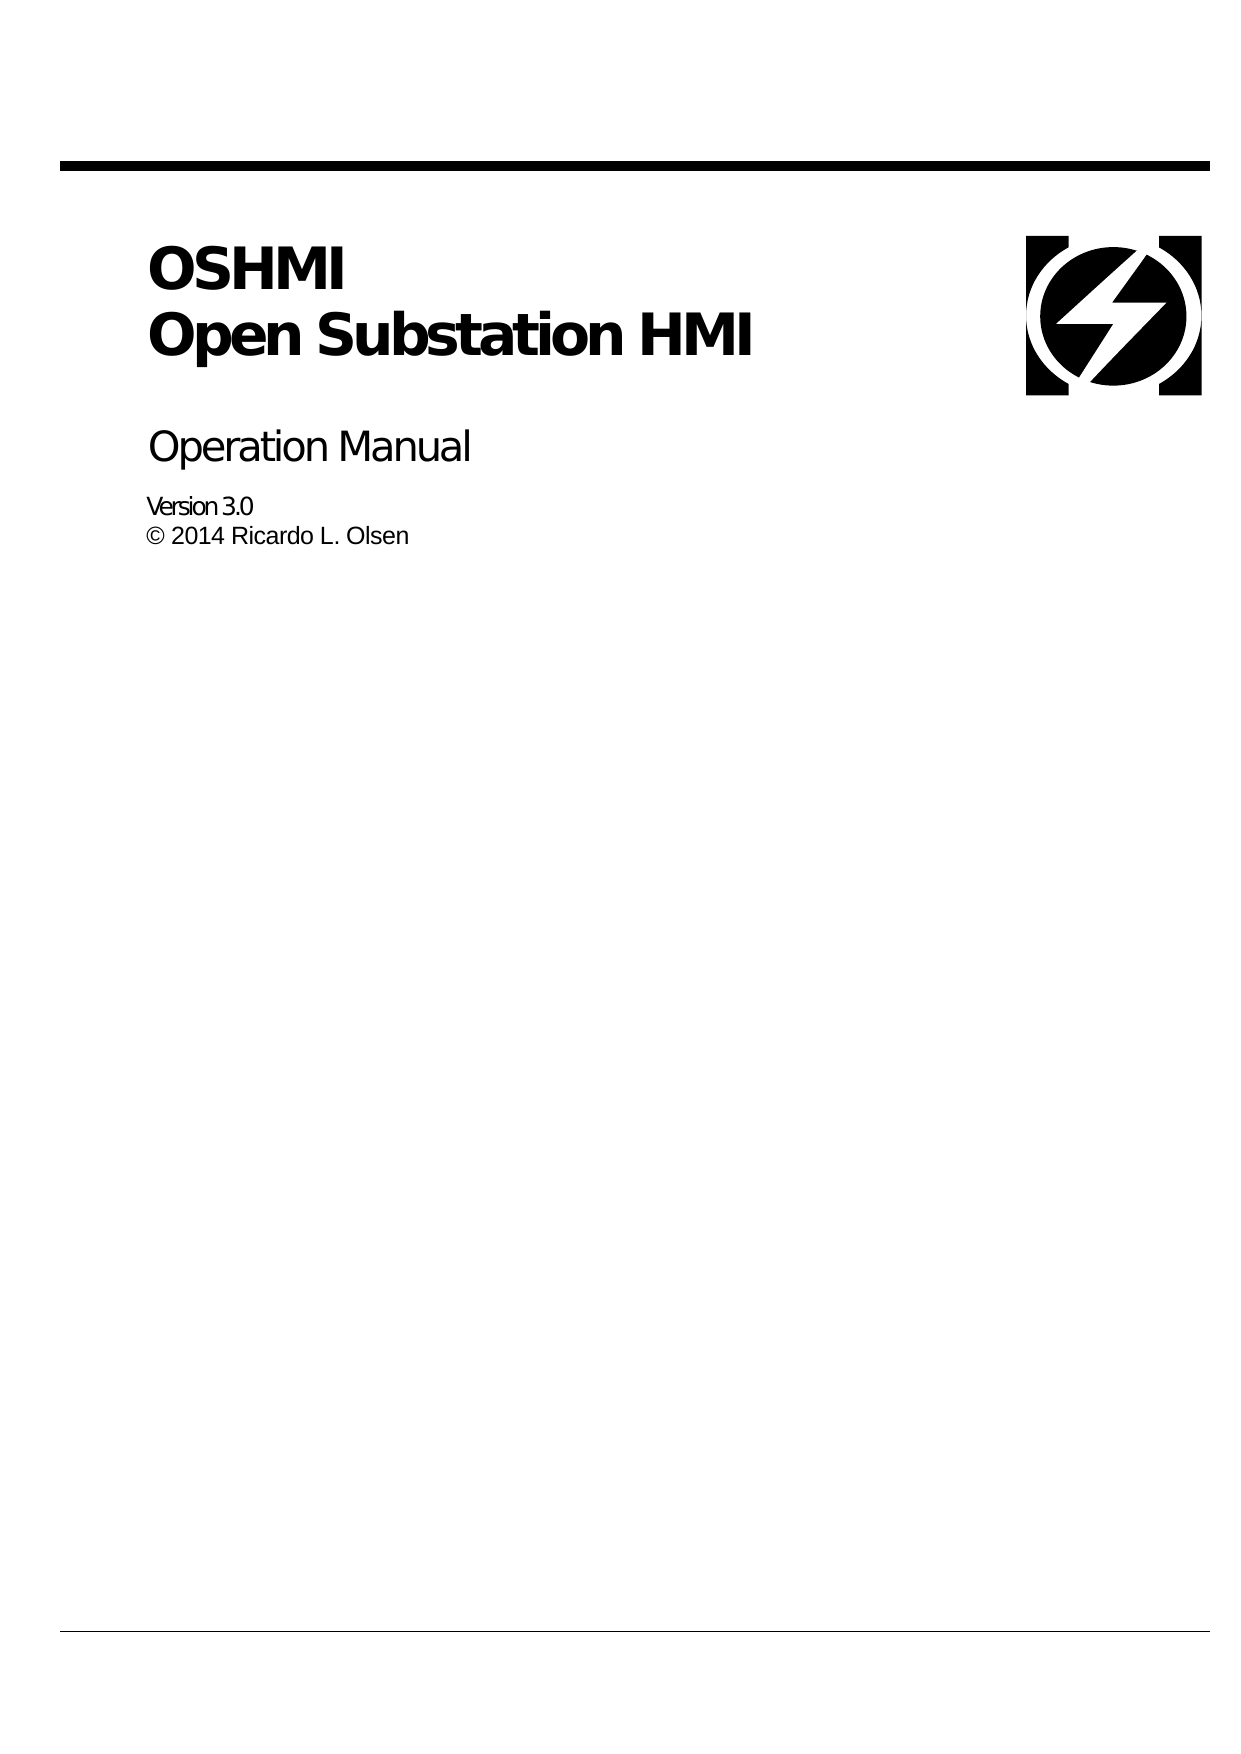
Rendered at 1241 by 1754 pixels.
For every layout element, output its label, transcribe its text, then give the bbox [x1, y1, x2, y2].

text OSHMI Open Substation HMI [60, 171, 1210, 369]
list © 2014 Ricardo L. Olsen [146, 521, 1122, 550]
list Version 3.0 [146, 471, 1122, 521]
text Operation Manual [148, 421, 1122, 471]
